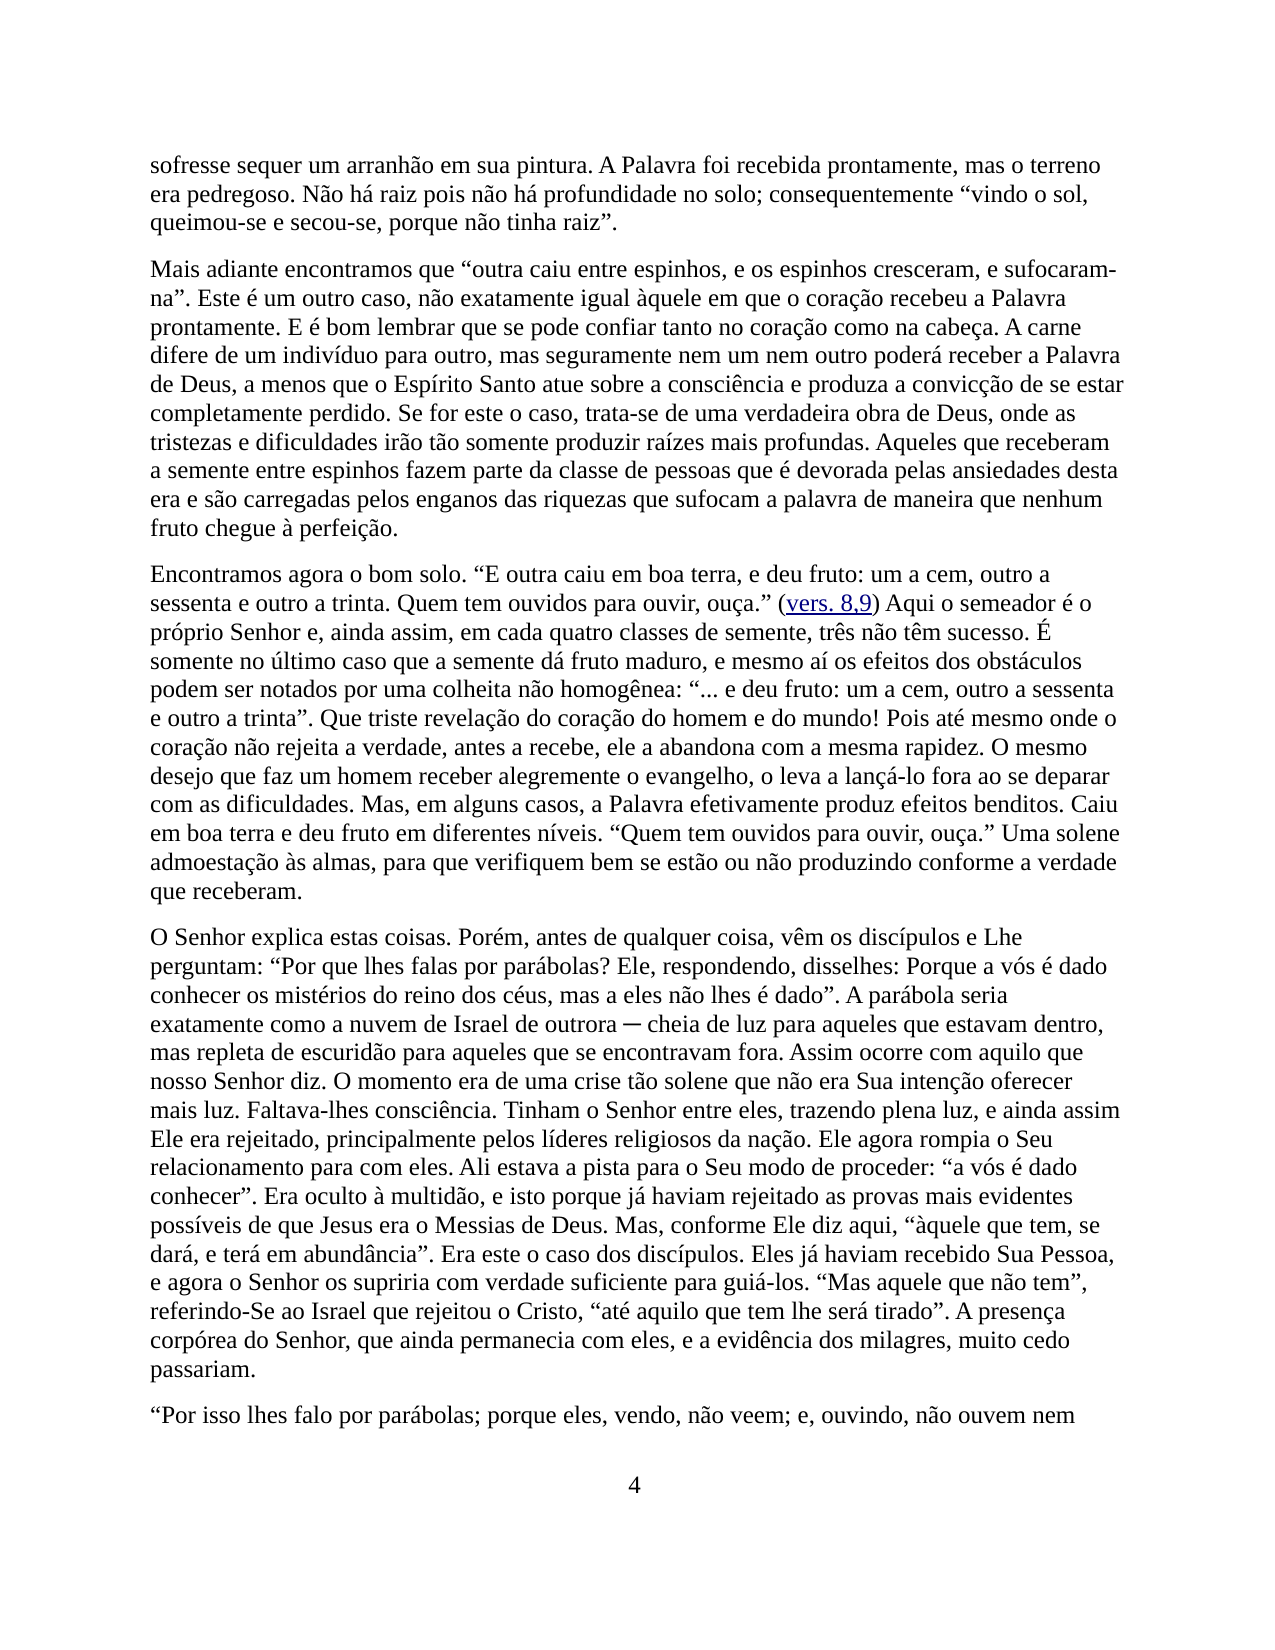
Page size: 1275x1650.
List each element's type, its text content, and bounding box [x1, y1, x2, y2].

text Encontramos agora o bom solo. “E outra caiu em boa terra, e deu fruto: um a cem, outro a sessenta e outro a trinta. Quem tem ouvidos para ouvir, ouça.” (vers. 8,9) Aqui o semeador é o próprio Senhor e, ainda assim, em cada quatro classes de semente, três não têm sucesso. É somente no último caso que a semente dá fruto maduro, e mesmo aí os efeitos dos obstáculos podem ser notados por uma colheita não homogênea: “... e deu fruto: um a cem, outro a sessenta e outro a trinta”. Que triste revelação do coração do homem e do mundo! Pois até mesmo onde o coração não rejeita a verdade, antes a recebe, ele a abandona com a mesma rapidez. O mesmo desejo que faz um homem receber alegremente o evangelho, o leva a lançá-lo fora ao se deparar com as dificuldades. Mas, em alguns casos, a Palavra efetivamente produz efeitos benditos. Caiu em boa terra e deu fruto em diferentes níveis. “Quem tem ouvidos para ouvir, ouça.” Uma solene admoestação às almas, para que verifiquem bem se estão ou não produzindo conforme a verdade que receberam. [150, 559, 1125, 904]
text O Senhor explica estas coisas. Porém, antes de qualquer coisa, vêm os discípulos e Lhe perguntam: “Por que lhes falas por parábolas? Ele, respondendo, disselhes: Porque a vós é dado conhecer os mistérios do reino dos céus, mas a eles não lhes é dado”. A parábola seria exatamente como a nuvem de Israel de outrora ─ cheia de luz para aqueles que estavam dentro, mas repleta de escuridão para aqueles que se encontravam fora. Assim ocorre com aquilo que nosso Senhor diz. O momento era de uma crise tão solene que não era Sua intenção oferecer mais luz. Faltava-lhes consciência. Tinham o Senhor entre eles, trazendo plena luz, e ainda assim Ele era rejeitado, principalmente pelos líderes religiosos da nação. Ele agora rompia o Seu relacionamento para com eles. Ali estava a pista para o Seu modo de proceder: “a vós é dado conhecer”. Era oculto à multidão, e isto porque já haviam rejeitado as provas mais evidentes possíveis de que Jesus era o Messias de Deus. Mas, conforme Ele diz aqui, “àquele que tem, se dará, e terá em abundância”. Era este o caso dos discípulos. Eles já haviam recebido Sua Pessoa, e agora o Senhor os supriria com verdade suficiente para guiá-los. “Mas aquele que não tem”, referindo-Se ao Israel que rejeitou o Cristo, “até aquilo que tem lhe será tirado”. A presença corpórea do Senhor, que ainda permanecia com eles, e a evidência dos milagres, muito cedo passariam. [150, 922, 1125, 1382]
text “Por isso lhes falo por parábolas; porque eles, vendo, não veem; e, ouvindo, não ouvem nem [150, 1400, 1125, 1429]
text Mais adiante encontramos que “outra caiu entre espinhos, e os espinhos cresceram, e sufocaram-na”. Este é um outro caso, não exatamente igual àquele em que o coração recebeu a Palavra prontamente. E é bom lembrar que se pode confiar tanto no coração como na cabeça. A carne difere de um indivíduo para outro, mas seguramente nem um nem outro poderá receber a Palavra de Deus, a menos que o Espírito Santo atue sobre a consciência e produza a convicção de se estar completamente perdido. Se for este o caso, trata-se de uma verdadeira obra de Deus, onde as tristezas e dificuldades irão tão somente produzir raízes mais profundas. Aqueles que receberam a semente entre espinhos fazem parte da classe de pessoas que é devorada pelas ansiedades desta era e são carregadas pelos enganos das riquezas que sufocam a palavra de maneira que nenhum fruto chegue à perfeição. [150, 254, 1125, 542]
text sofresse sequer um arranhão em sua pintura. A Palavra foi recebida prontamente, mas o terreno era pedregoso. Não há raiz pois não há profundidade no solo; consequentemente “vindo o sol, queimou-se e secou-se, porque não tinha raiz”. [150, 150, 1125, 236]
